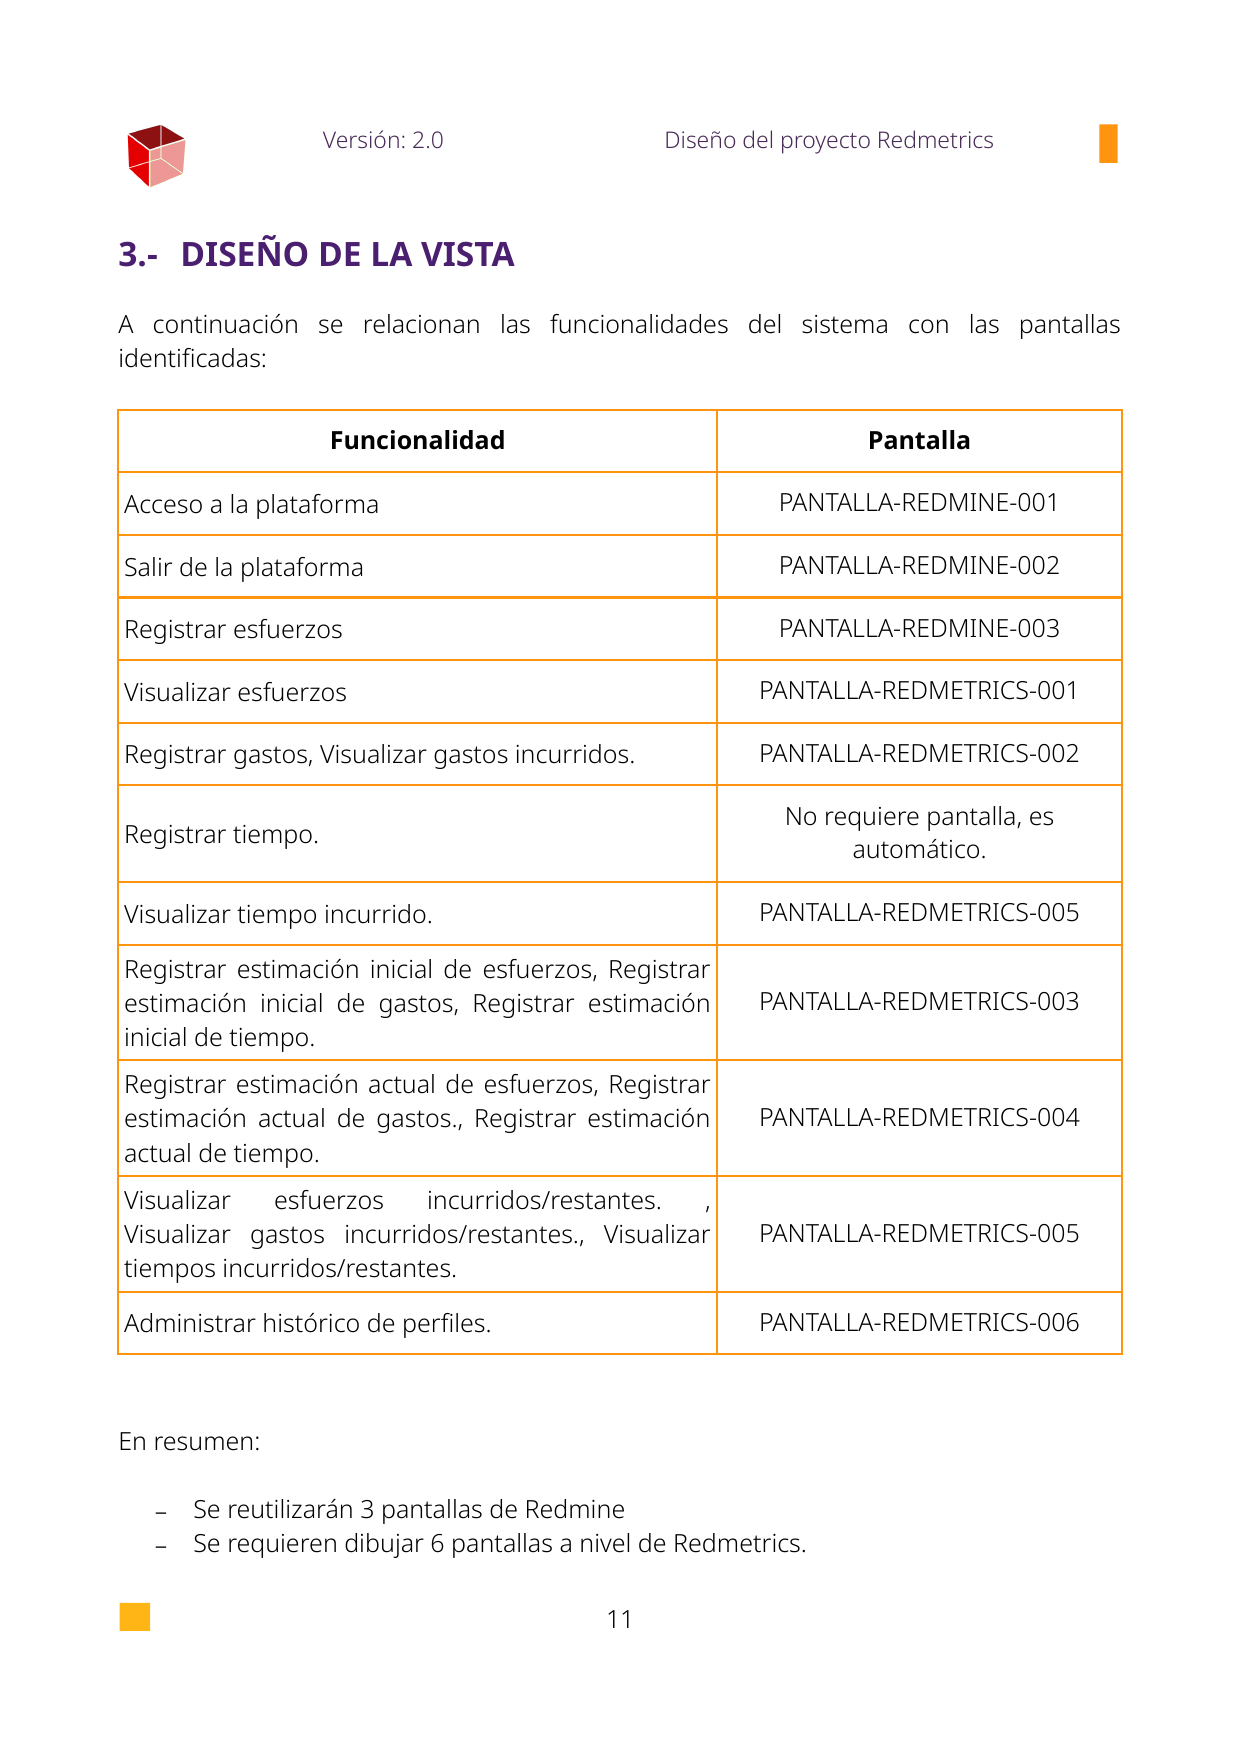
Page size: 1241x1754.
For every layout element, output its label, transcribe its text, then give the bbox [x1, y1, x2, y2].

table_cell Visualizar tiempo incurrido. [119, 883, 716, 943]
table_cell Visualizar esfuerzos [119, 661, 716, 722]
table_cell Registrar estimación inicial de esfuerzos, Registrar estimación inicial de gastos, Registrar estimación inicial de tiempo. [119, 946, 716, 1059]
table_cell Registrar estimación actual de esfuerzos, Registrar estimación actual de gastos., Registrar estimación actual de tiempo. [119, 1061, 716, 1175]
table_cell Registrar esfuerzos [119, 599, 716, 659]
table_cell PANTALLA-REDMINE-003 [718, 599, 1121, 659]
text En resumen: [118, 1423, 1122, 1458]
text A continuación se relacionan las funcionalidades del sistema con las pantallas identificadas: [118, 306, 1122, 374]
subtitle Diseño de la Vista [118, 231, 1122, 276]
table_cell No requiere pantalla, es automático. [718, 786, 1121, 881]
table_cell PANTALLA-REDMETRICS-003 [718, 946, 1121, 1059]
table_cell Acceso a la plataforma [119, 473, 716, 534]
table_cell Administrar histórico de perfiles. [119, 1293, 716, 1353]
table_cell PANTALLA-REDMETRICS-005 [718, 883, 1121, 943]
table_cell PANTALLA-REDMINE-002 [718, 536, 1121, 596]
table_cell PANTALLA-REDMETRICS-005 [718, 1177, 1121, 1291]
table_cell Registrar tiempo. [119, 786, 716, 881]
table_cell Registrar gastos, Visualizar gastos incurridos. [119, 724, 716, 784]
table_cell Visualizar esfuerzos incurridos/restantes. , Visualizar gastos incurridos/restantes., Visualizar tiempos incurridos/restantes. [119, 1177, 716, 1291]
list Se reutilizarán 3 pantallas de Redmine [156, 1492, 1122, 1526]
table_cell PANTALLA-REDMETRICS-006 [718, 1293, 1121, 1353]
list Se requieren dibujar 6 pantallas a nivel de Redmetrics. [156, 1526, 1122, 1560]
picture [123, 123, 189, 189]
table_cell Salir de la plataforma [119, 536, 716, 596]
table_header Pantalla [718, 411, 1121, 471]
table_cell PANTALLA-REDMETRICS-001 [718, 661, 1121, 722]
table_cell PANTALLA-REDMETRICS-004 [718, 1061, 1121, 1175]
table_header Funcionalidad [119, 411, 716, 471]
table_cell PANTALLA-REDMINE-001 [718, 473, 1121, 534]
table_cell PANTALLA-REDMETRICS-002 [718, 724, 1121, 784]
